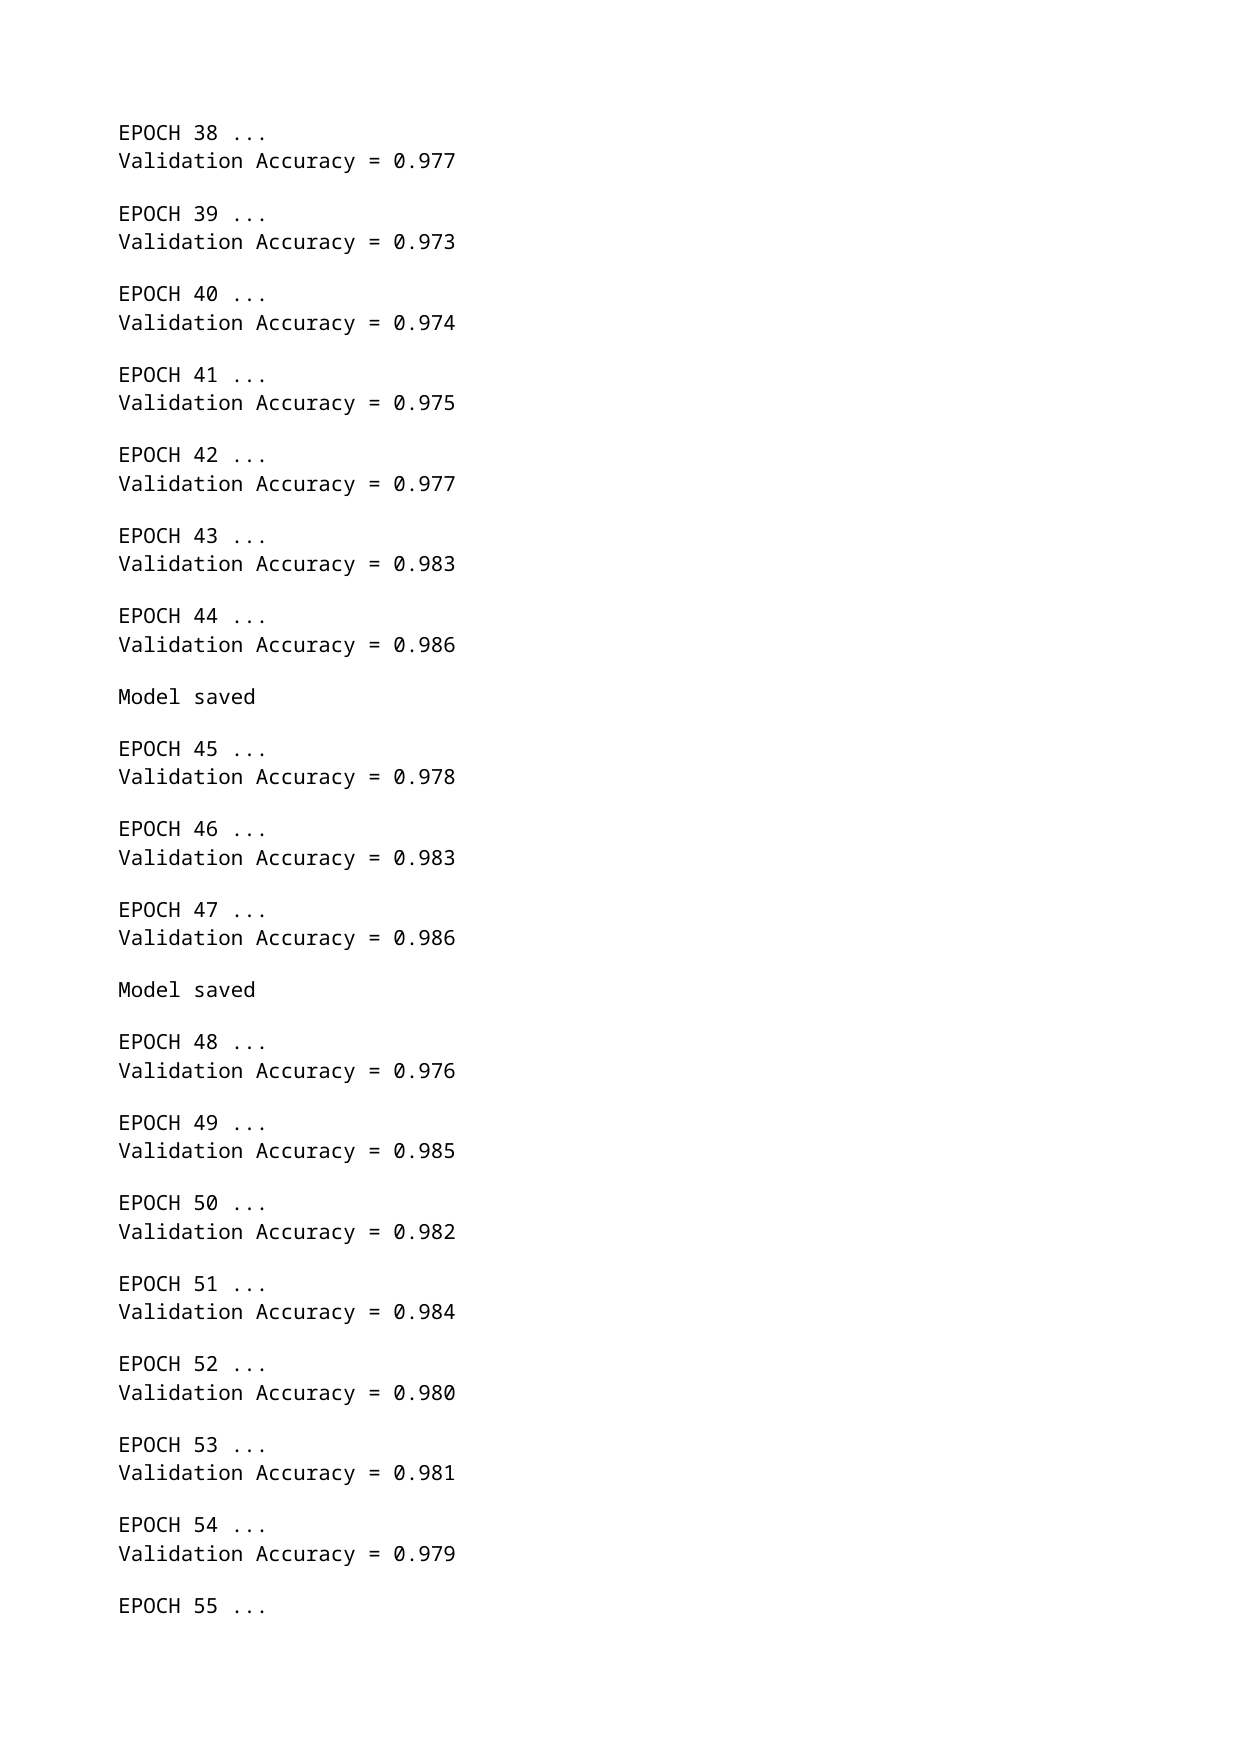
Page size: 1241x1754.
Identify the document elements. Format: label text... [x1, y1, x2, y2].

text EPOCH 44 ... [118, 601, 1122, 630]
text Validation Accuracy = 0.980 [118, 1378, 1122, 1406]
text Validation Accuracy = 0.984 [118, 1297, 1122, 1326]
text Validation Accuracy = 0.985 [118, 1136, 1122, 1165]
text EPOCH 51 ... [118, 1269, 1122, 1297]
text Validation Accuracy = 0.978 [118, 762, 1122, 791]
text EPOCH 39 ... [118, 199, 1122, 227]
text EPOCH 45 ... [118, 734, 1122, 762]
text EPOCH 46 ... [118, 814, 1122, 843]
text EPOCH 49 ... [118, 1108, 1122, 1136]
text Validation Accuracy = 0.975 [118, 388, 1122, 417]
text Validation Accuracy = 0.977 [118, 469, 1122, 497]
text Validation Accuracy = 0.974 [118, 308, 1122, 336]
text Validation Accuracy = 0.981 [118, 1458, 1122, 1487]
text EPOCH 43 ... [118, 521, 1122, 549]
text EPOCH 54 ... [118, 1511, 1122, 1539]
text Model saved [118, 975, 1122, 1004]
text EPOCH 41 ... [118, 360, 1122, 388]
text Model saved [118, 682, 1122, 710]
text Validation Accuracy = 0.983 [118, 549, 1122, 578]
text EPOCH 38 ... [118, 118, 1122, 147]
text Validation Accuracy = 0.976 [118, 1056, 1122, 1084]
text Validation Accuracy = 0.973 [118, 227, 1122, 256]
text EPOCH 55 ... [118, 1591, 1122, 1619]
text Validation Accuracy = 0.979 [118, 1539, 1122, 1567]
text Validation Accuracy = 0.977 [118, 147, 1122, 175]
text Validation Accuracy = 0.983 [118, 843, 1122, 871]
text EPOCH 53 ... [118, 1430, 1122, 1458]
text Validation Accuracy = 0.982 [118, 1217, 1122, 1245]
text EPOCH 42 ... [118, 440, 1122, 469]
text EPOCH 50 ... [118, 1188, 1122, 1217]
text Validation Accuracy = 0.986 [118, 923, 1122, 952]
text EPOCH 40 ... [118, 279, 1122, 308]
text Validation Accuracy = 0.986 [118, 630, 1122, 658]
text EPOCH 47 ... [118, 895, 1122, 923]
text EPOCH 48 ... [118, 1027, 1122, 1056]
text EPOCH 52 ... [118, 1349, 1122, 1378]
